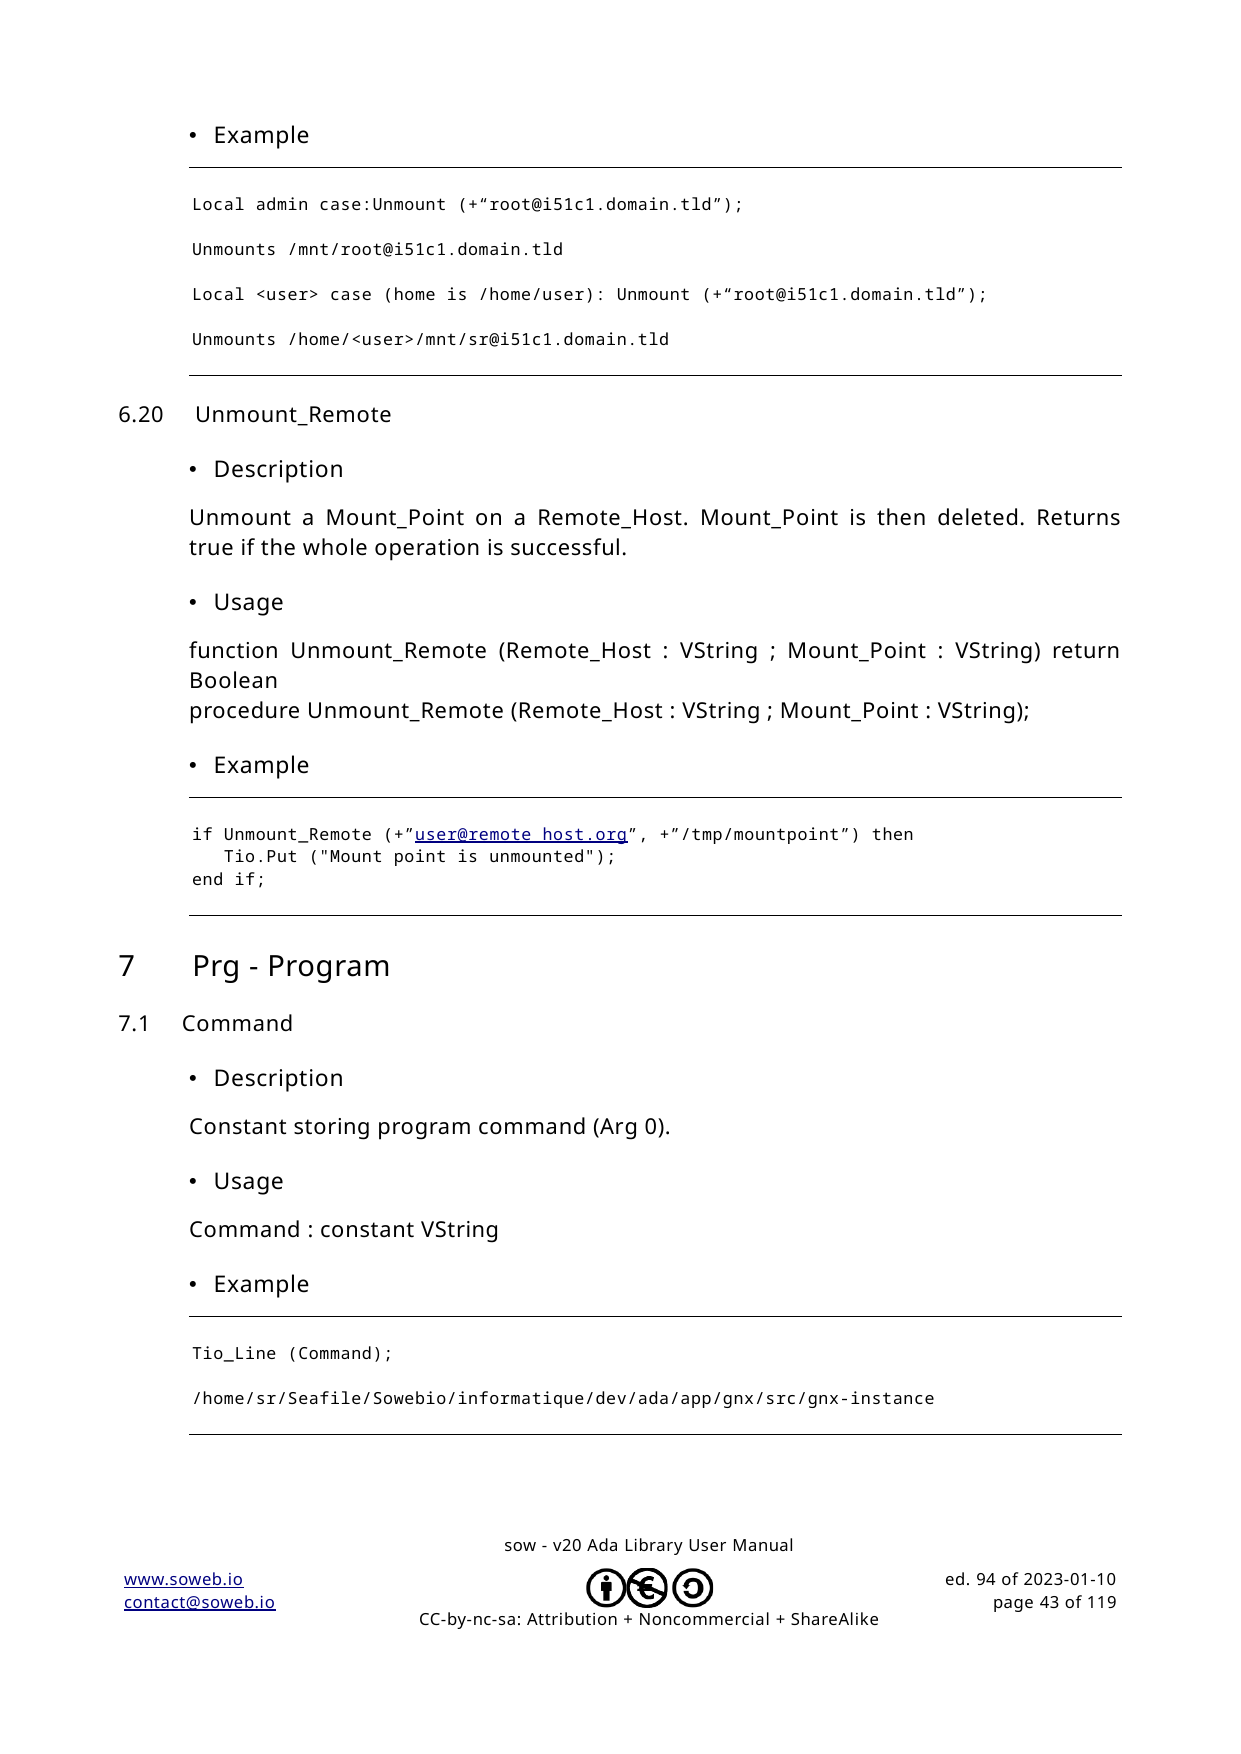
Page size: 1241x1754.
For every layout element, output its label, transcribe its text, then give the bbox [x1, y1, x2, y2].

list Unmounts /mnt/root@i51c1.domain.tld Local <user> case (home is /home/user): Unmount (+“root@i51c1.domain.tld”); [189, 212, 1122, 302]
list /home/sr/Seafile/Sowebio/informatique/dev/ada/app/gnx/src/gnx-instance [189, 1361, 1122, 1434]
text procedure Unmount_Remote (Remote_Host : VString ; Mount_Point : VString); [189, 694, 1122, 724]
subtitle Example [189, 748, 1122, 779]
subtitle Example [189, 1267, 1122, 1298]
subtitle Prg - Program [118, 945, 1122, 984]
picture [585, 1568, 668, 1608]
list Tio.Put ("Mount point is unmounted"); end if; [189, 842, 1122, 915]
subtitle Unmount_Remote [118, 399, 1122, 429]
list Local admin case:Unmount (+“root@i51c1.domain.tld”); [189, 168, 1122, 212]
subtitle Description [189, 453, 1122, 484]
text Command : constant VString [189, 1213, 1122, 1243]
subtitle Description [189, 1062, 1122, 1093]
subtitle Usage [189, 586, 1122, 617]
list Tio_Line (Command); [189, 1317, 1122, 1361]
list Unmounts /home/<user>/mnt/sr@i51c1.domain.tld [189, 302, 1122, 375]
subtitle Example [189, 118, 1122, 149]
list if Unmount_Remote (+”user@remote_host.org”, +”/tmp/mountpoint”) then [189, 798, 1122, 842]
text function Unmount_Remote (Remote_Host : VString ; Mount_Point : VString) return Boolean [189, 634, 1122, 694]
subtitle Usage [189, 1164, 1122, 1196]
subtitle Command [118, 1008, 1122, 1038]
picture [672, 1568, 714, 1608]
text Constant storing program command (Arg 0). [189, 1111, 1122, 1141]
text Unmount a Mount_Point on a Remote_Host. Mount_Point is then deleted. Returns true if the whole operation is successful. [189, 502, 1122, 562]
